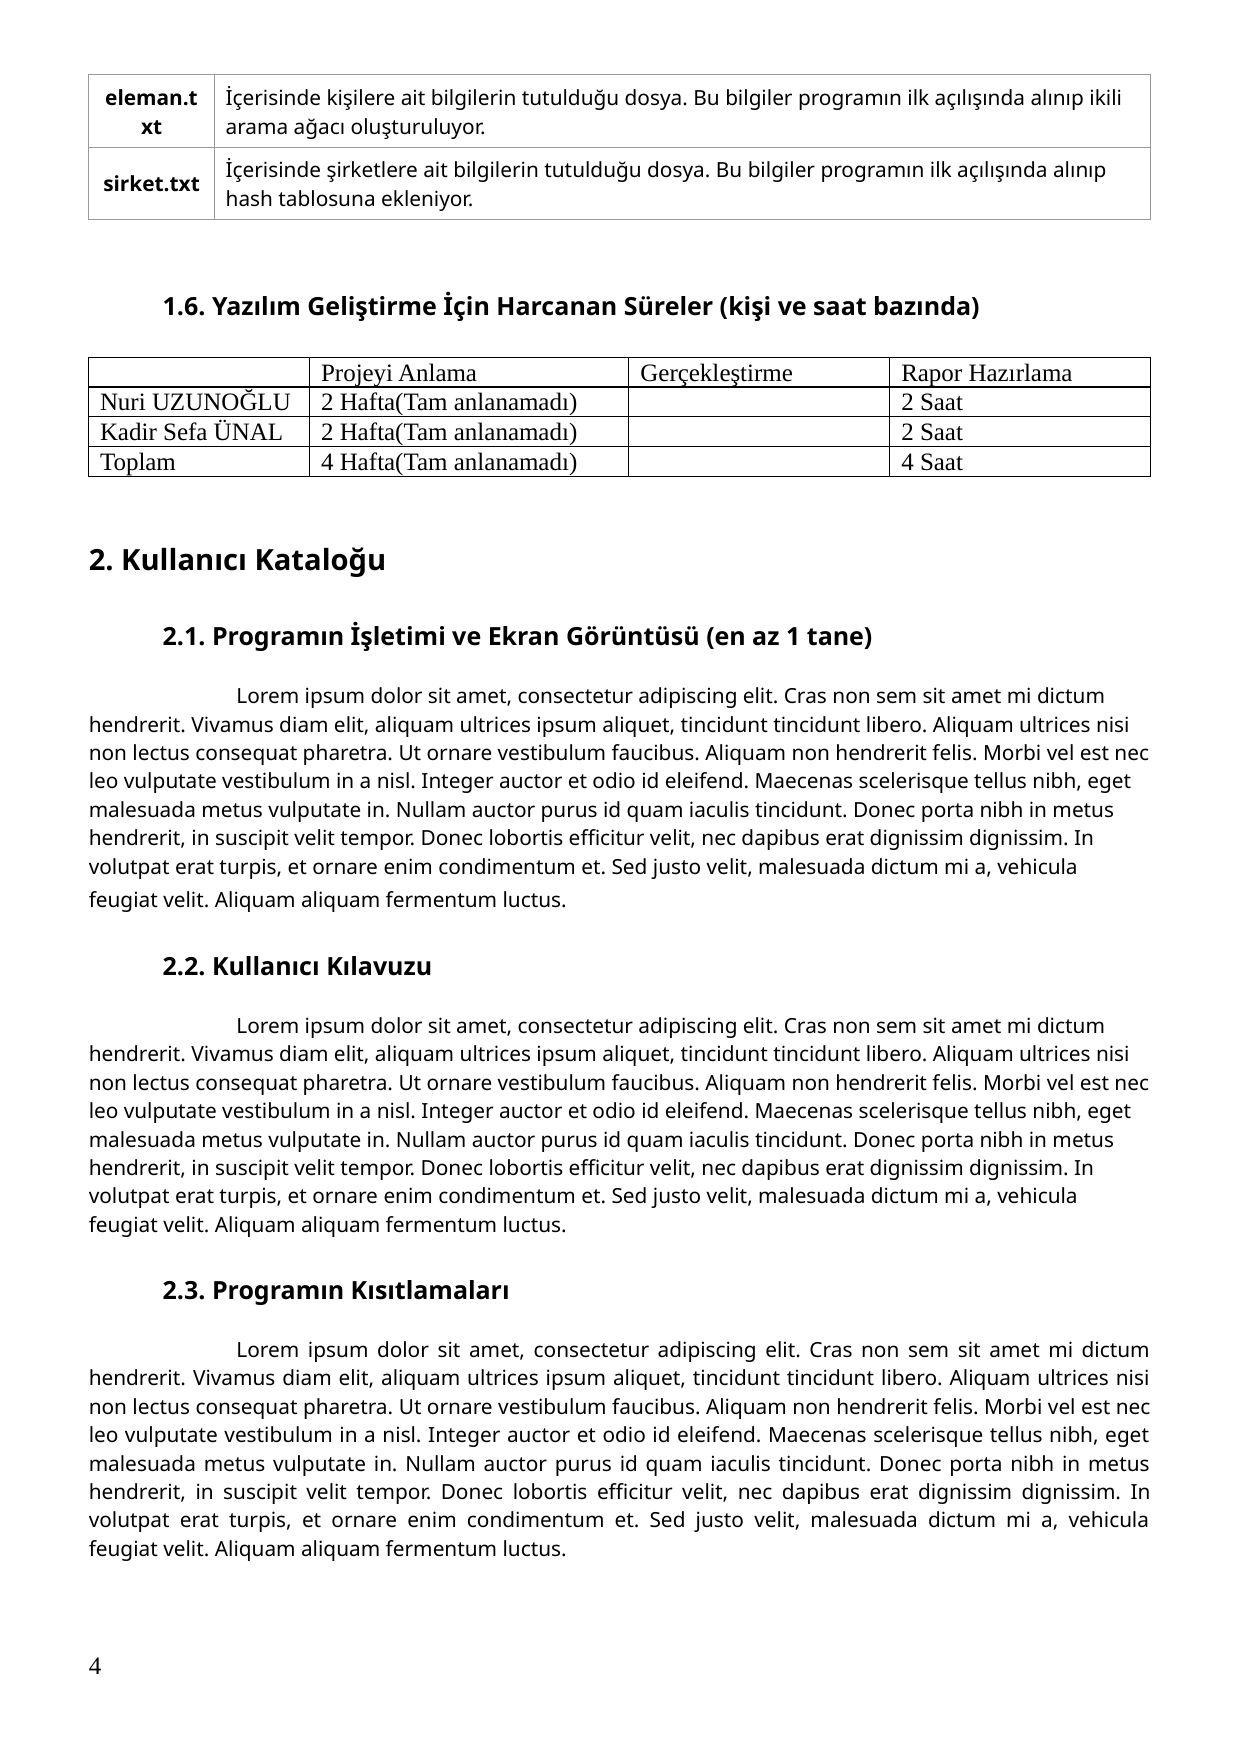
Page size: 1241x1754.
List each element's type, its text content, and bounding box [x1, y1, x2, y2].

table_cell [629, 388, 889, 416]
table_cell [629, 447, 889, 476]
text 2.1. Programın İşletimi ve Ekran Görüntüsü (en az 1 tane) [88, 619, 1152, 653]
table_cell Kadir Sefa ÜNAL [89, 417, 309, 446]
text Lorem ipsum dolor sit amet, consectetur adipiscing elit. Cras non sem sit amet mi dictum hendrerit. Vivamus diam elit, aliquam ultrices ipsum aliquet, tincidunt tincidunt libero. Aliquam ultrices nisi non lectus consequat pharetra. Ut ornare vestibulum faucibus. Aliquam non hendrerit felis. Morbi vel est nec leo vulputate vestibulum in a nisl. Integer auctor et odio id eleifend. Maecenas scelerisque tellus nibh, eget malesuada metus vulputate in. Nullam auctor purus id quam iaculis tincidunt. Donec porta nibh in metus hendrerit, in suscipit velit tempor. Donec lobortis efficitur velit, nec dapibus erat dignissim dignissim. In volutpat erat turpis, et ornare enim condimentum et. Sed justo velit, malesuada dictum mi a, vehicula feugiat velit. Aliquam aliquam fermentum luctus. [88, 681, 1152, 914]
text 1.6. Yazılım Geliştirme İçin Harcanan Süreler (kişi ve saat bazında) [88, 288, 1152, 323]
table_cell İçerisinde şirketlere ait bilgilerin tutulduğu dosya. Bu bilgiler programın ilk açılışında alınıp hash tablosuna ekleniyor. [215, 148, 1150, 219]
table_header Gerçekleştirme [629, 358, 889, 386]
text 2.2. Kullanıcı Kılavuzu [88, 948, 1152, 982]
table_cell 2 Saat [890, 417, 1150, 446]
table_cell 2 Hafta(Tam anlanamadı) [310, 417, 628, 446]
table_cell İçerisinde kişilere ait bilgilerin tutulduğu dosya. Bu bilgiler programın ilk açılışında alınıp ikili arama ağacı oluşturuluyor. [215, 75, 1150, 147]
table_cell 4 Hafta(Tam anlanamadı) [310, 447, 628, 476]
text 2. Kullanıcı Kataloğu [88, 539, 1152, 579]
table_cell [629, 417, 889, 446]
table_cell 2 Hafta(Tam anlanamadı) [310, 388, 628, 416]
table_cell Nuri UZUNOĞLU [89, 388, 309, 416]
table_cell eleman.txt [89, 75, 214, 147]
table_cell Toplam [89, 447, 309, 476]
text Lorem ipsum dolor sit amet, consectetur adipiscing elit. Cras non sem sit amet mi dictum hendrerit. Vivamus diam elit, aliquam ultrices ipsum aliquet, tincidunt tincidunt libero. Aliquam ultrices nisi non lectus consequat pharetra. Ut ornare vestibulum faucibus. Aliquam non hendrerit felis. Morbi vel est nec leo vulputate vestibulum in a nisl. Integer auctor et odio id eleifend. Maecenas scelerisque tellus nibh, eget malesuada metus vulputate in. Nullam auctor purus id quam iaculis tincidunt. Donec porta nibh in metus hendrerit, in suscipit velit tempor. Donec lobortis efficitur velit, nec dapibus erat dignissim dignissim. In volutpat erat turpis, et ornare enim condimentum et. Sed justo velit, malesuada dictum mi a, vehicula feugiat velit. Aliquam aliquam fermentum luctus. [88, 1011, 1152, 1238]
table_header Projeyi Anlama [310, 358, 628, 386]
table_header [89, 358, 309, 386]
table_header Rapor Hazırlama [890, 358, 1150, 386]
text Lorem ipsum dolor sit amet, consectetur adipiscing elit. Cras non sem sit amet mi dictum hendrerit. Vivamus diam elit, aliquam ultrices ipsum aliquet, tincidunt tincidunt libero. Aliquam ultrices nisi non lectus consequat pharetra. Ut ornare vestibulum faucibus. Aliquam non hendrerit felis. Morbi vel est nec leo vulputate vestibulum in a nisl. Integer auctor et odio id eleifend. Maecenas scelerisque tellus nibh, eget malesuada metus vulputate in. Nullam auctor purus id quam iaculis tincidunt. Donec porta nibh in metus hendrerit, in suscipit velit tempor. Donec lobortis efficitur velit, nec dapibus erat dignissim dignissim. In volutpat erat turpis, et ornare enim condimentum et. Sed justo velit, malesuada dictum mi a, vehicula feugiat velit. Aliquam aliquam fermentum luctus. [88, 1335, 1152, 1562]
table_cell 4 Saat [890, 447, 1150, 476]
text 2.3. Programın Kısıtlamaları [88, 1272, 1152, 1307]
table_cell sirket.txt [89, 148, 214, 219]
table_cell 2 Saat [890, 388, 1150, 416]
